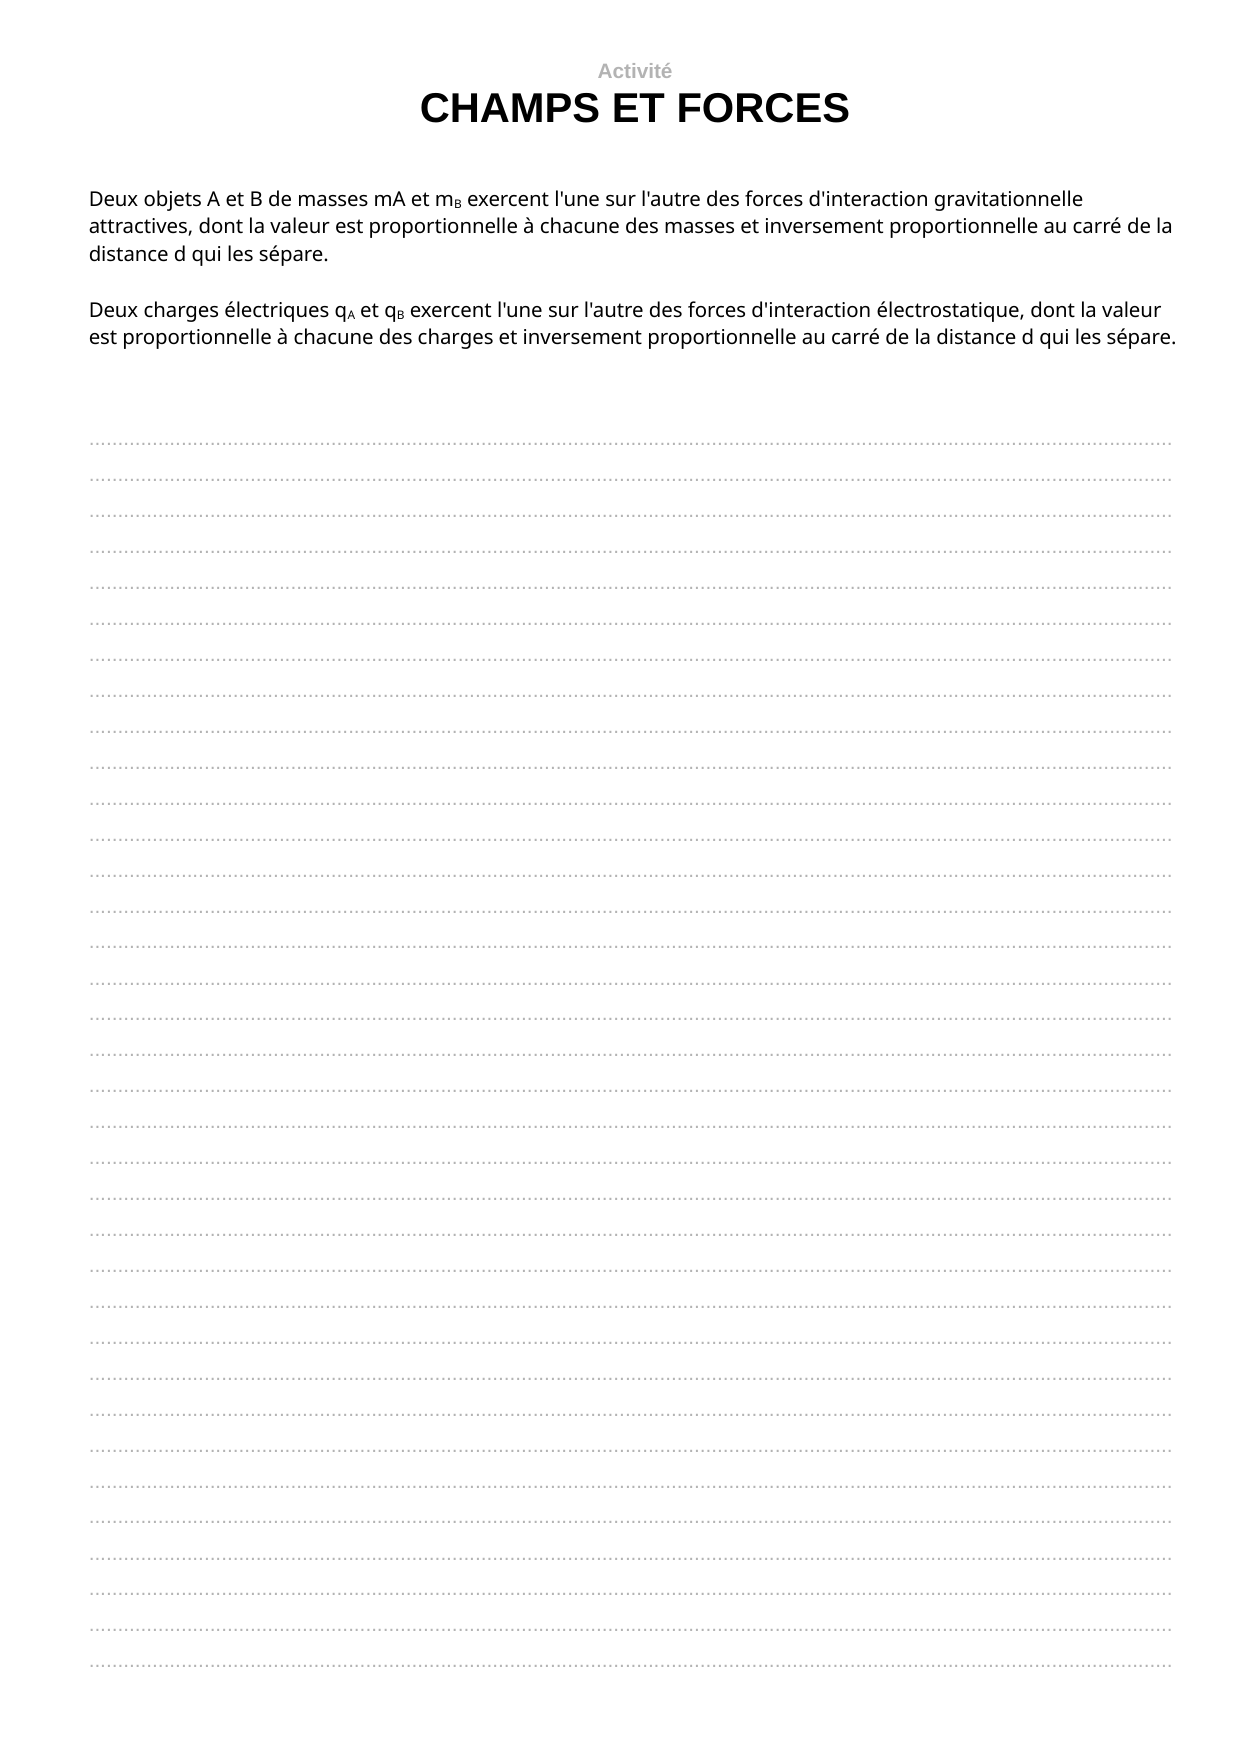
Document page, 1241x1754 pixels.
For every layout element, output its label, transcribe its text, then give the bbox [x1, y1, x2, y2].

text Deux charges électriques qA et qB exercent l'une sur l'autre des forces d'interaction électrostatique, dont la valeur est proportionnelle à chacune des charges et inversement proportionnelle au carré de la distance d qui les sépare. [88, 295, 1181, 378]
text ............................................................................................................................................................................................ [88, 678, 1181, 702]
text ............................................................................................................................................................................................ [88, 1432, 1181, 1456]
text ............................................................................................................................................................................................ [88, 1361, 1181, 1384]
text Deux objets A et B de masses mA et mB exercent l'une sur l'autre des forces d'interaction gravitationnelle attractives, dont la valeur est proportionnelle à chacune des masses et inversement proportionnelle au carré de la distance d qui les sépare. [88, 184, 1181, 267]
text ............................................................................................................................................................................................ [88, 606, 1181, 630]
text ............................................................................................................................................................................................ [88, 426, 1181, 450]
text ............................................................................................................................................................................................ [88, 462, 1181, 486]
text ............................................................................................................................................................................................ [88, 822, 1181, 846]
text ............................................................................................................................................................................................ [88, 642, 1181, 666]
text ............................................................................................................................................................................................ [88, 1289, 1181, 1313]
text ............................................................................................................................................................................................ [88, 570, 1181, 594]
text CHAMPS ET FORCES [88, 83, 1181, 131]
text ............................................................................................................................................................................................ [88, 1037, 1181, 1061]
text ............................................................................................................................................................................................ [88, 1181, 1181, 1205]
text ............................................................................................................................................................................................ [88, 857, 1181, 881]
text ............................................................................................................................................................................................ [88, 714, 1181, 738]
text ............................................................................................................................................................................................ [88, 1648, 1181, 1672]
text Activité [88, 59, 1181, 83]
text ............................................................................................................................................................................................ [88, 1217, 1181, 1241]
text ............................................................................................................................................................................................ [88, 498, 1181, 522]
text ............................................................................................................................................................................................ [88, 893, 1181, 917]
text ............................................................................................................................................................................................ [88, 750, 1181, 774]
text ............................................................................................................................................................................................ [88, 1576, 1181, 1600]
text ............................................................................................................................................................................................ [88, 1145, 1181, 1169]
text ............................................................................................................................................................................................ [88, 1109, 1181, 1133]
text ............................................................................................................................................................................................ [88, 786, 1181, 809]
text ............................................................................................................................................................................................ [88, 1001, 1181, 1025]
text ............................................................................................................................................................................................ [88, 1468, 1181, 1492]
text ............................................................................................................................................................................................ [88, 1253, 1181, 1277]
text ............................................................................................................................................................................................ [88, 534, 1181, 558]
text ............................................................................................................................................................................................ [88, 1612, 1181, 1636]
text ............................................................................................................................................................................................ [88, 965, 1181, 989]
text ............................................................................................................................................................................................ [88, 1397, 1181, 1421]
text ............................................................................................................................................................................................ [88, 1504, 1181, 1528]
text ............................................................................................................................................................................................ [88, 1540, 1181, 1564]
text ............................................................................................................................................................................................ [88, 1073, 1181, 1097]
text ............................................................................................................................................................................................ [88, 929, 1181, 953]
text ............................................................................................................................................................................................ [88, 1325, 1181, 1349]
